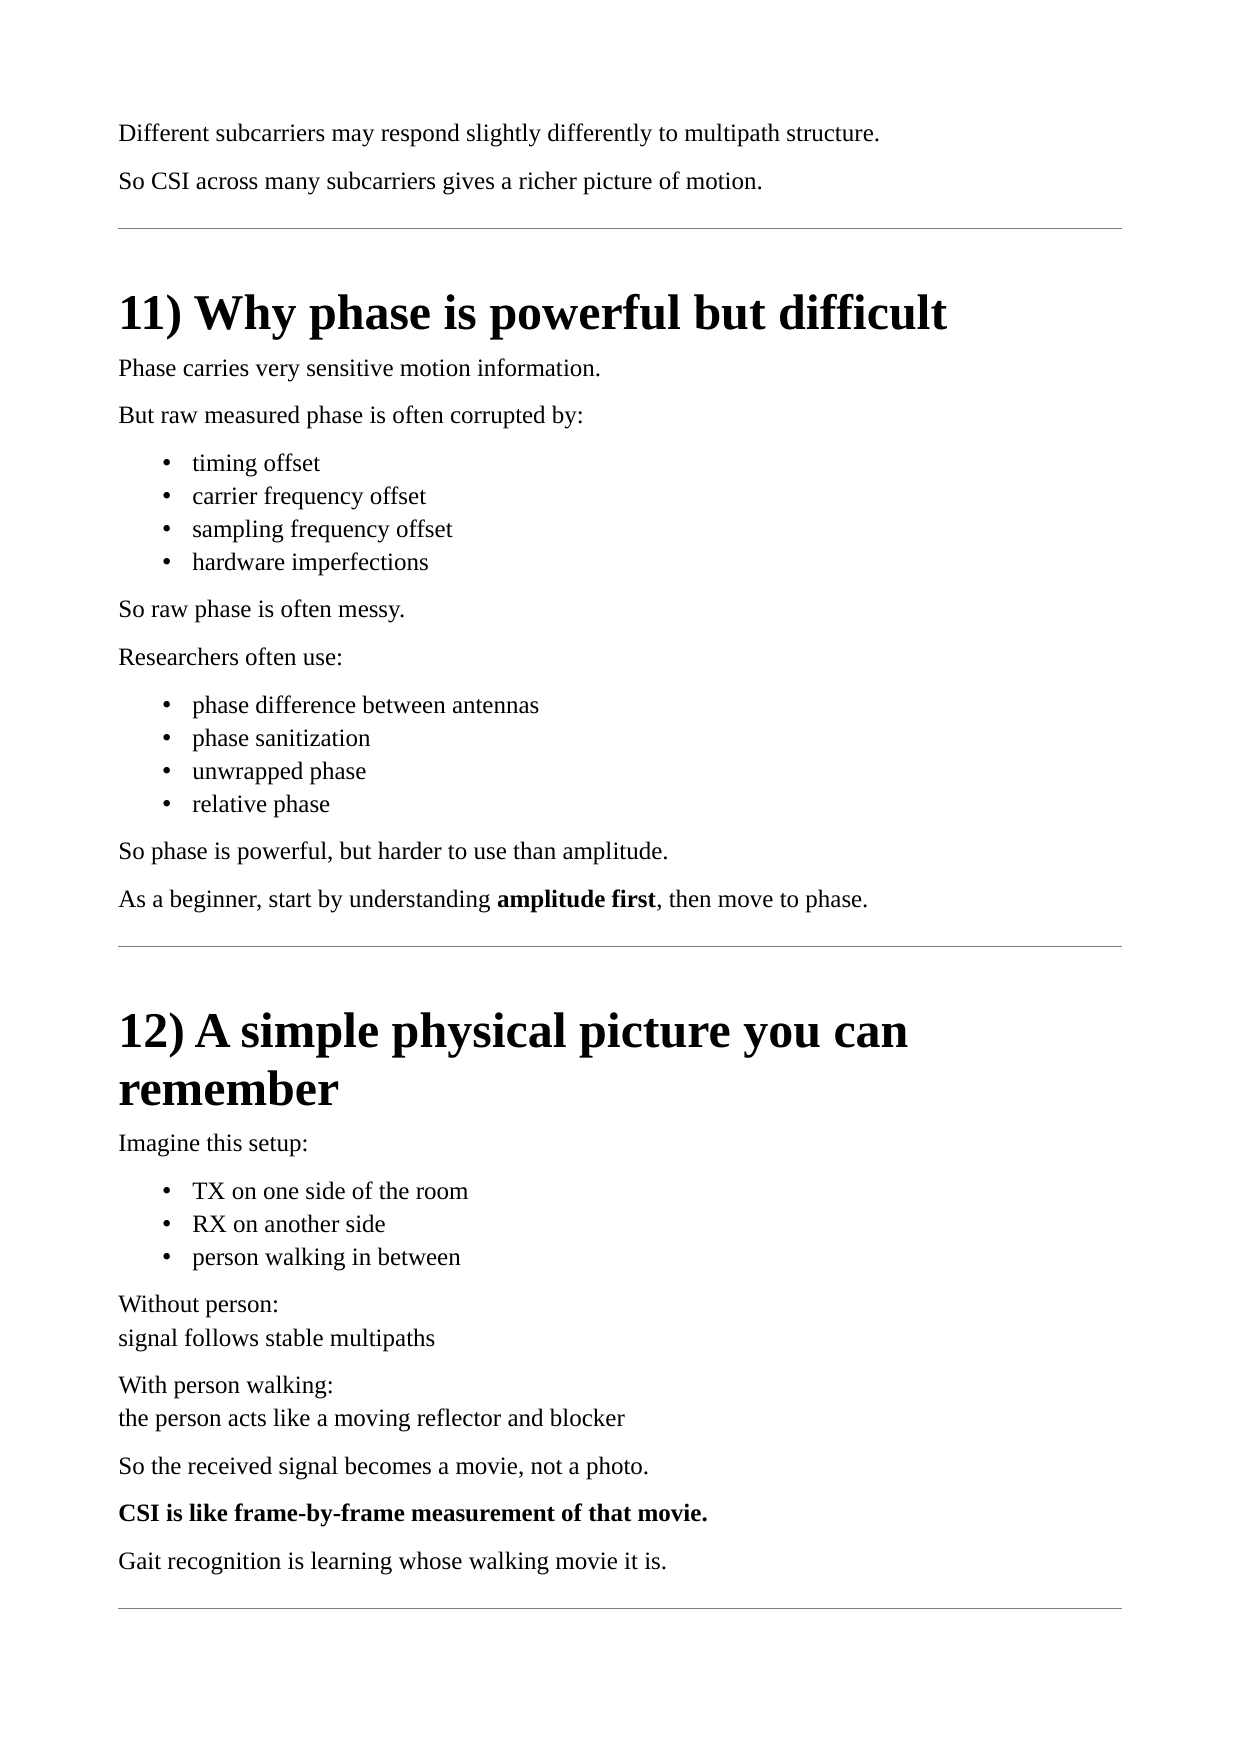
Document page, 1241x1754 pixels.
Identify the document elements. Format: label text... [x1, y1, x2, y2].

subtitle 12) A simple physical picture you can remember [118, 1001, 1122, 1116]
list sampling frequency offset [162, 514, 1122, 543]
text Different subcarriers may respond slightly differently to multipath structure. [118, 118, 1122, 147]
text But raw measured phase is often corrupted by: [118, 400, 1122, 429]
text As a beginner, start by understanding amplitude first, then move to phase. [118, 884, 1122, 913]
text Researchers often use: [118, 642, 1122, 671]
list carrier frequency offset [162, 481, 1122, 509]
list RX on another side [162, 1209, 1122, 1238]
list unwrapped phase [162, 756, 1122, 784]
text Phase carries very sensitive motion information. [118, 353, 1122, 381]
text Gait recognition is learning whose walking movie it is. [118, 1546, 1122, 1575]
list hardware imperfections [162, 547, 1122, 576]
text So raw phase is often messy. [118, 594, 1122, 623]
text So phase is powerful, but harder to use than amplitude. [118, 836, 1122, 865]
text So the received signal becomes a movie, not a photo. [118, 1451, 1122, 1479]
text CSI is like frame-by-frame measurement of that movie. [118, 1498, 1122, 1527]
list person walking in between [162, 1242, 1122, 1271]
list timing offset [162, 448, 1122, 477]
list phase difference between antennas [162, 690, 1122, 718]
text With person walking: the person acts like a moving reflector and blocker [118, 1370, 1122, 1432]
subtitle 11) Why phase is powerful but difficult [118, 283, 1122, 340]
list phase sanitization [162, 723, 1122, 751]
list TX on one side of the room [162, 1176, 1122, 1205]
text Without person: signal follows stable multipaths [118, 1289, 1122, 1351]
text So CSI across many subcarriers gives a richer picture of motion. [118, 166, 1122, 194]
text Imagine this setup: [118, 1128, 1122, 1157]
list relative phase [162, 789, 1122, 817]
